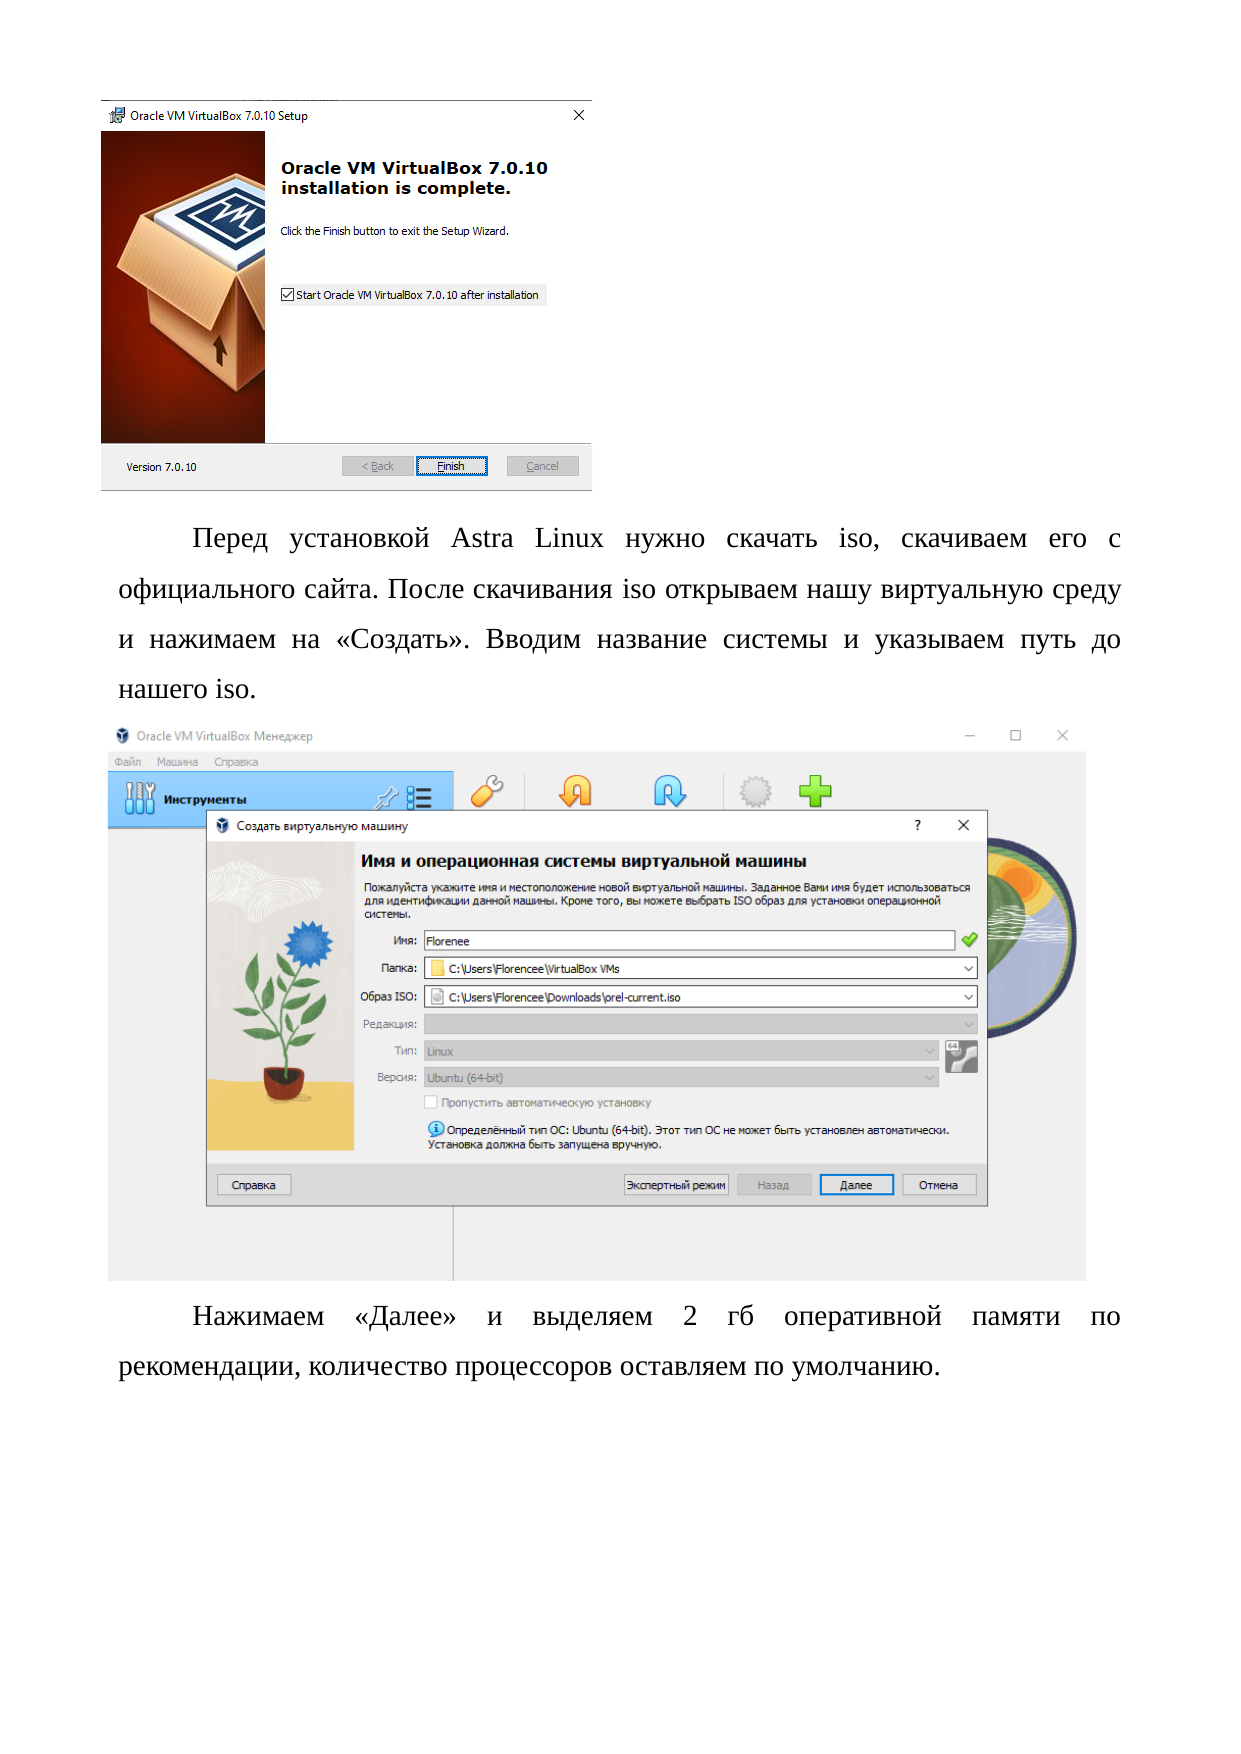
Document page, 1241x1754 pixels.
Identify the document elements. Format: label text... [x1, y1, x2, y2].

text Нажимаем «Далее» и выделяем 2 гб оперативной памяти по рекомендации, количество процессоров оставляем по умолчанию. [118, 722, 1122, 1382]
picture [107, 721, 1086, 1281]
text Перед установкой Astra Linux нужно скачать iso, скачиваем его с официального сайта. После скачивания iso открываем нашу виртуальную среду и нажимаем на «Создать». Вводим название системы и указываем путь до нашего iso. [118, 521, 1122, 705]
picture [101, 100, 593, 491]
